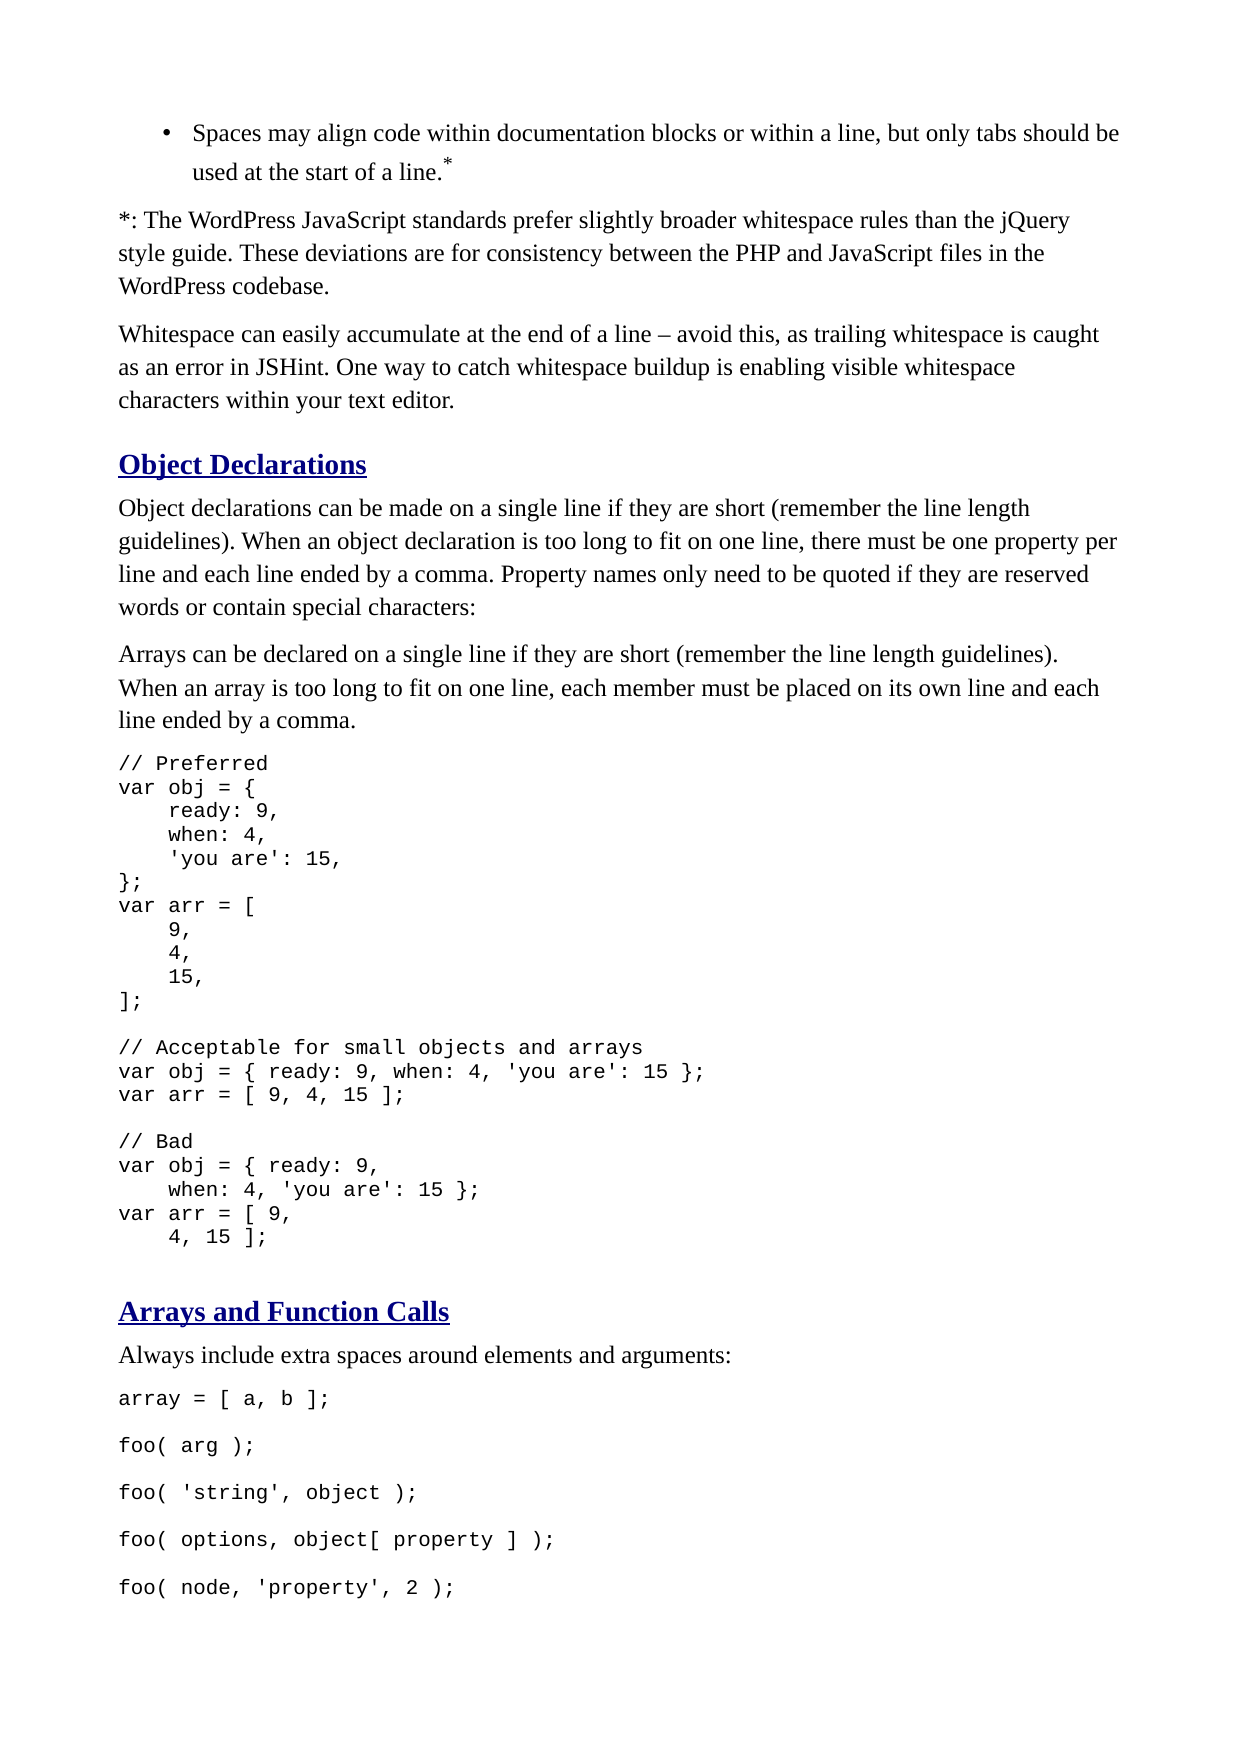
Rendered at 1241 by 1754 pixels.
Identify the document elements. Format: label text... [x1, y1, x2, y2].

text ]; [118, 990, 1122, 1013]
text *: The WordPress JavaScript standards prefer slightly broader whitespace rules than the jQuery style guide. These deviations are for consistency between the PHP and JavaScript files in the WordPress codebase. [118, 205, 1122, 300]
text var arr = [ 9, [118, 1202, 1122, 1226]
subtitle Object Declarations [118, 447, 1122, 480]
text // Bad [118, 1132, 1122, 1155]
subtitle Arrays and Function Calls [118, 1294, 1122, 1327]
text when: 4, 'you are': 15 }; [118, 1179, 1122, 1202]
text foo( 'string', object ); [118, 1482, 1122, 1506]
text // Preferred [118, 753, 1122, 777]
text var obj = { ready: 9, when: 4, 'you are': 15 }; [118, 1061, 1122, 1084]
text 'you are': 15, [118, 848, 1122, 871]
list Spaces may align code within documentation blocks or within a line, but only tabs should be used at the start of a line.* [162, 118, 1122, 185]
text // Acceptable for small objects and arrays [118, 1037, 1122, 1061]
text var obj = { [118, 777, 1122, 801]
text 4, [118, 942, 1122, 966]
text var arr = [ [118, 895, 1122, 919]
text Always include extra spaces around elements and arguments: [118, 1340, 1122, 1369]
text foo( arg ); [118, 1435, 1122, 1458]
text array = [ a, b ]; [118, 1387, 1122, 1411]
text when: 4, [118, 824, 1122, 848]
text 4, 15 ]; [118, 1226, 1122, 1250]
text foo( node, 'property', 2 ); [118, 1577, 1122, 1600]
text Arrays can be declared on a single line if they are short (remember the line length guidelines). When an array is too long to fit on one line, each member must be placed on its own line and each line ended by a comma. [118, 639, 1122, 734]
text var arr = [ 9, 4, 15 ]; [118, 1084, 1122, 1108]
text Object declarations can be made on a single line if they are short (remember the line length guidelines). When an object declaration is too long to fit on one line, there must be one property per line and each line ended by a comma. Property names only need to be quoted if they are reserved words or contain special characters: [118, 493, 1122, 621]
text ready: 9, [118, 801, 1122, 824]
text 9, [118, 919, 1122, 942]
text }; [118, 871, 1122, 895]
text 15, [118, 966, 1122, 990]
text Whitespace can easily accumulate at the end of a line – avoid this, as trailing whitespace is caught as an error in JSHint. One way to catch whitespace buildup is enabling visible whitespace characters within your text editor. [118, 319, 1122, 413]
text var obj = { ready: 9, [118, 1155, 1122, 1179]
text foo( options, object[ property ] ); [118, 1529, 1122, 1553]
